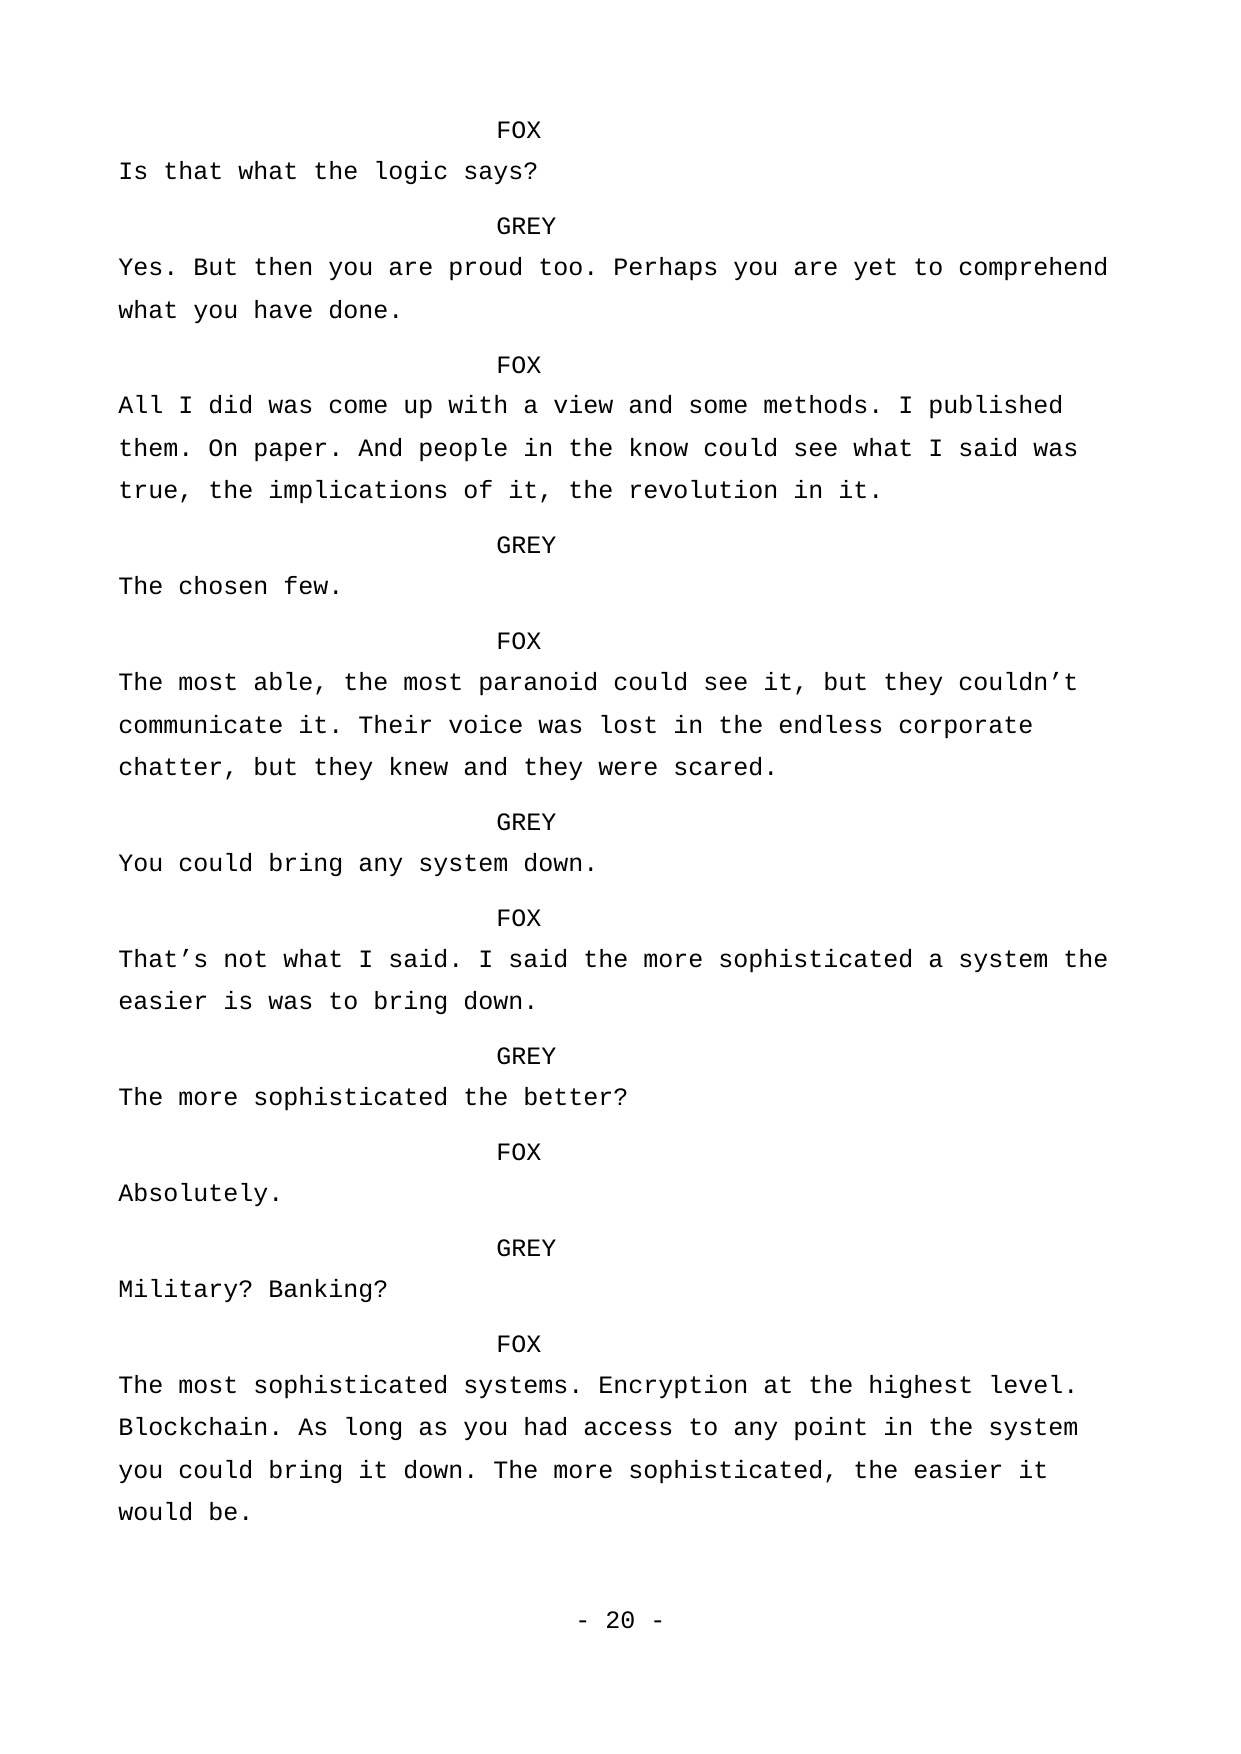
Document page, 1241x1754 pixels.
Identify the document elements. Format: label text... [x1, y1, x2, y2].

text Fox [496, 1140, 1122, 1168]
text Fox [496, 906, 1122, 934]
text The more sophisticated the better? [118, 1085, 1122, 1113]
text Fox [496, 629, 1122, 657]
text Grey [496, 1044, 1122, 1072]
text Yes. But then you are proud too. Perhaps you are yet to comprehend what you have done. [118, 255, 1122, 326]
text Fox [496, 118, 1122, 146]
text The most able, the most paranoid could see it, but they couldn’t communicate it. Their voice was lost in the endless corporate chatter, but they knew and they were scared. [118, 670, 1122, 783]
text All I did was come up with a view and some methods. I published them. On paper. And people in the know could see what I said was true, the implications of it, the revolution in it. [118, 393, 1122, 506]
text Fox [496, 352, 1122, 381]
text Military? Banking? [118, 1276, 1122, 1305]
text Grey [496, 533, 1122, 561]
text The chosen few. [118, 574, 1122, 602]
text Grey [496, 810, 1122, 838]
text Grey [496, 214, 1122, 242]
text Grey [496, 1236, 1122, 1264]
text That’s not what I said. I said the more sophisticated a system the easier is was to bring down. [118, 946, 1122, 1017]
text The most sophisticated systems. Encryption at the highest level. Blockchain. As long as you had access to any point in the system you could bring it down. The more sophisticated, the easier it would be. [118, 1372, 1122, 1528]
text Absolutely. [118, 1181, 1122, 1209]
text Fox [496, 1331, 1122, 1360]
text You could bring any system down. [118, 851, 1122, 879]
text Is that what the logic says? [118, 159, 1122, 187]
